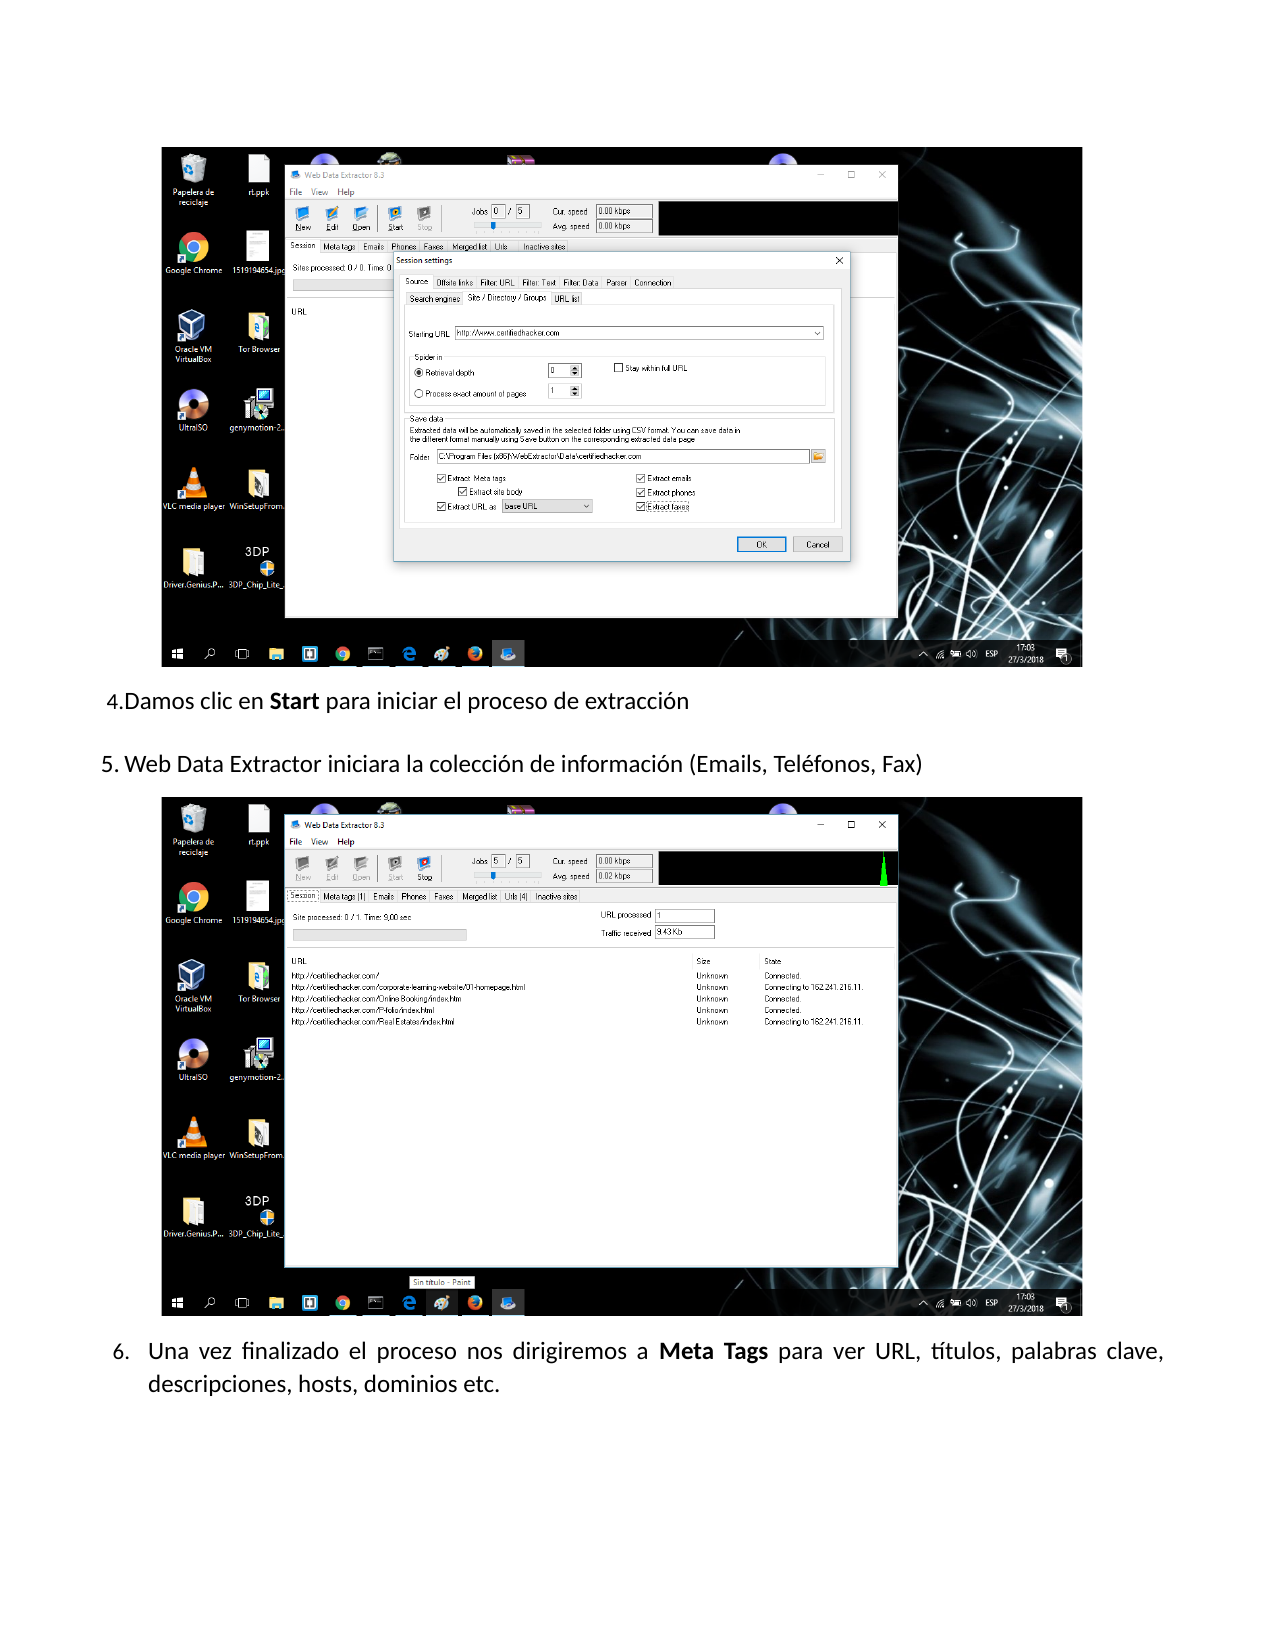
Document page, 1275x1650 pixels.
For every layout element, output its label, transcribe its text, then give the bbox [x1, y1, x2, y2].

list Web Data Extractor iniciara la colección de información (Emails, Teléfonos, Fax) [101, 748, 1164, 779]
list Una vez finalizado el proceso nos dirigiremos a Meta Tags para ver URL, títulos, palabras clave, descripciones, hosts, dominios etc. [112, 1336, 1164, 1399]
picture [161, 147, 1083, 667]
picture [161, 797, 1083, 1316]
list Damos clic en Start para iniciar el proceso de extracción [106, 685, 1164, 716]
